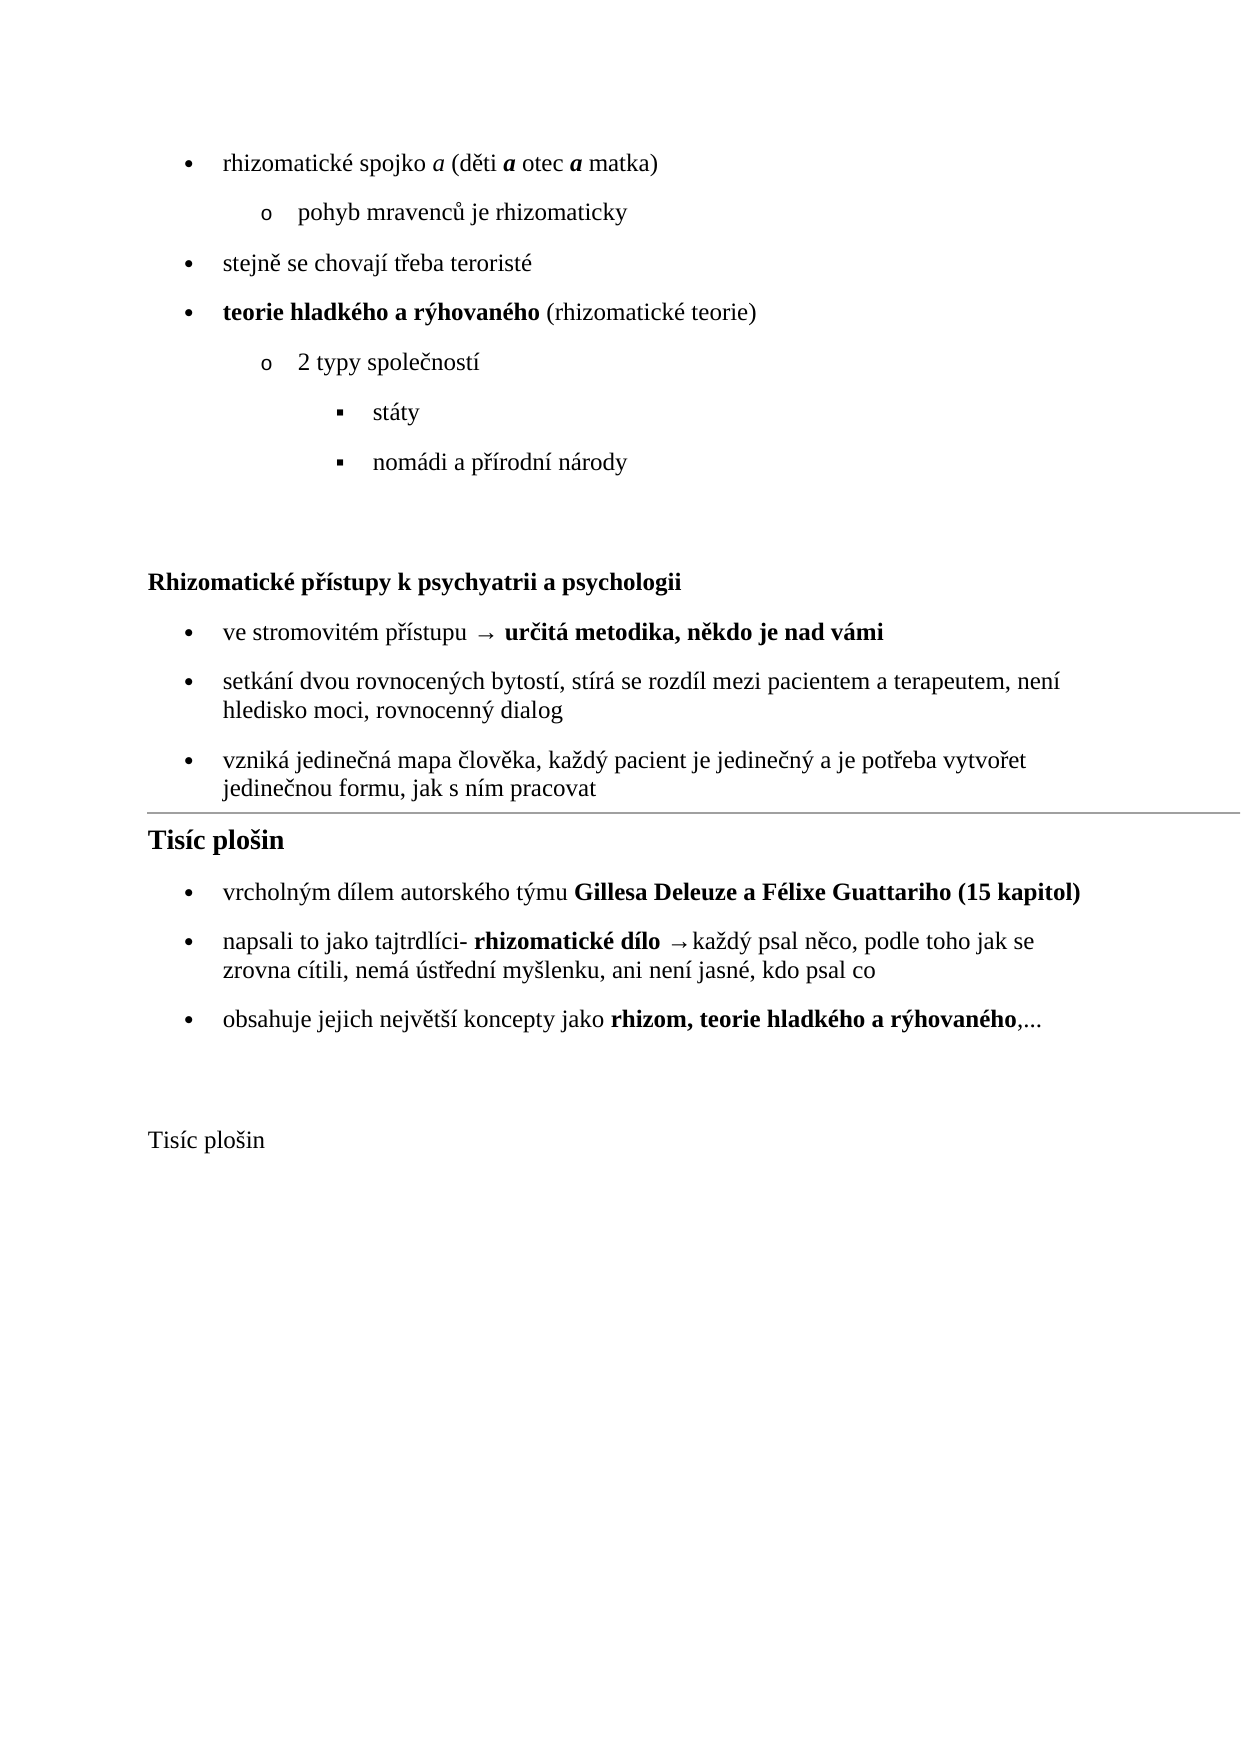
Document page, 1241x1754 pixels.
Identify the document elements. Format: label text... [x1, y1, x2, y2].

text Rhizomatické přístupy k psychyatrii a psychologii [148, 567, 1093, 596]
list napsali to jako tajtrdlíci- rhizomatické dílo →každý psal něco, podle toho jak se zrovna cítili, nemá ústřední myšlenku, ani není jasné, kdo psal co [185, 926, 1093, 984]
list setkání dvou rovnocených bytostí, stírá se rozdíl mezi pacientem a terapeutem, není hledisko moci, rovnocenný dialog [185, 666, 1093, 724]
list stejně se chovají třeba teroristé [185, 248, 1093, 276]
subtitle Tisíc plošin [148, 823, 1093, 856]
list 2 typy společností [260, 347, 1093, 376]
list rhizomatické spojko a (děti a otec a matka) [185, 148, 1093, 176]
list teorie hladkého a rýhovaného (rhizomatické teorie) [185, 297, 1093, 326]
text Tisíc plošin [148, 1125, 1093, 1154]
list obsahuje jejich největší koncepty jako rhizom, teorie hladkého a rýhovaného,... [185, 1004, 1093, 1033]
list pohyb mravenců je rhizomaticky [260, 197, 1093, 227]
list vrcholným dílem autorského týmu Gillesa Deleuze a Félixe Guattariho (15 kapitol) [185, 877, 1093, 905]
list státy [335, 397, 1093, 426]
list nomádi a přírodní národy [335, 447, 1093, 476]
list ve stromovitém přístupu → určitá metodika, někdo je nad vámi [185, 617, 1093, 646]
list vzniká jedinečná mapa člověka, každý pacient je jedinečný a je potřeba vytvořet jedinečnou formu, jak s ním pracovat [185, 745, 1093, 802]
